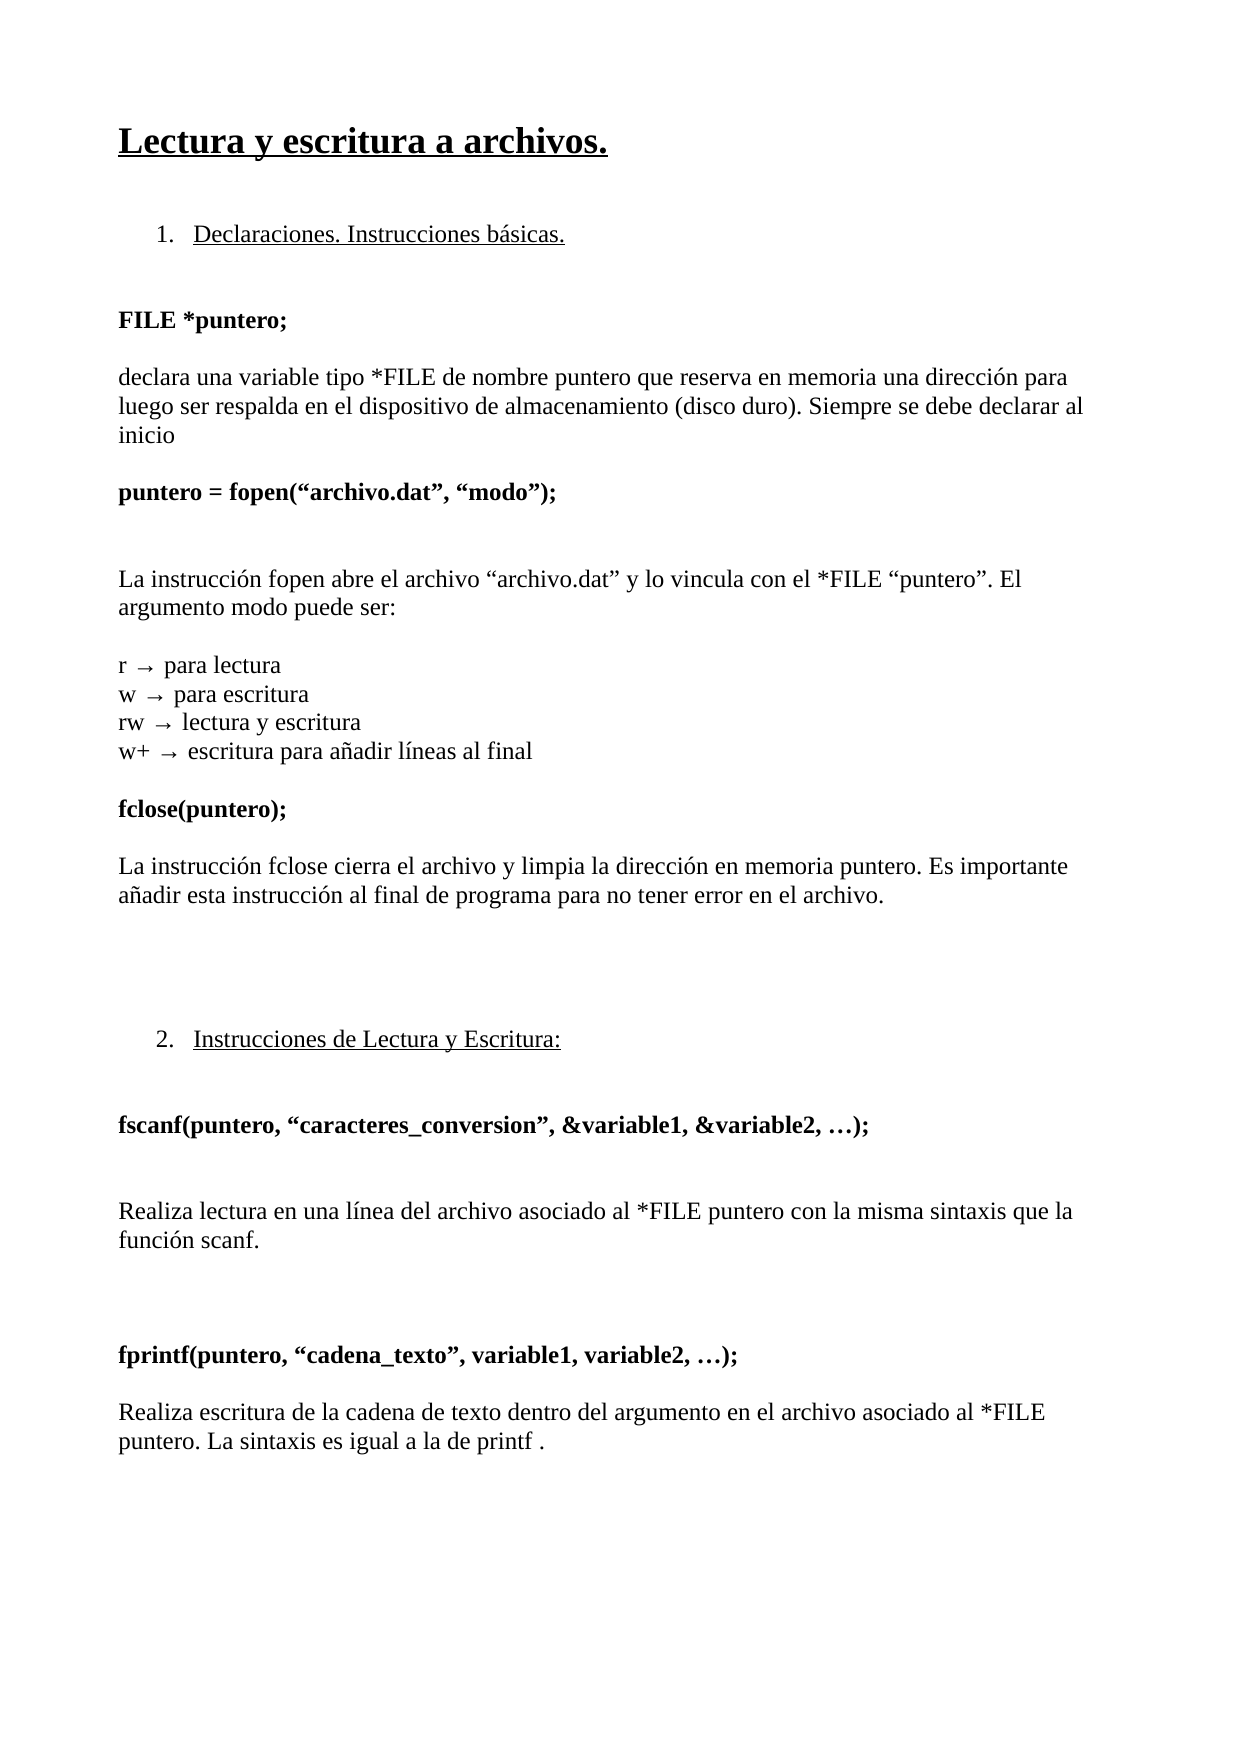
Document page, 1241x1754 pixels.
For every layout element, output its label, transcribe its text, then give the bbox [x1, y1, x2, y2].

text FILE *puntero; [118, 305, 1122, 334]
text Realiza escritura de la cadena de texto dentro del argumento en el archivo asociado al *FILE puntero. La sintaxis es igual a la de printf . [118, 1397, 1122, 1455]
list Declaraciones. Instrucciones básicas. [156, 219, 1122, 247]
text fprintf(puntero, “cadena_texto”, variable1, variable2, …); [118, 1340, 1122, 1369]
text w → para escritura [118, 679, 1122, 707]
text La instrucción fclose cierra el archivo y limpia la dirección en memoria puntero. Es importante añadir esta instrucción al final de programa para no tener error en el archivo. [118, 851, 1122, 909]
text fscanf(puntero, “caracteres_conversion”, &variable1, &variable2, …); [118, 1110, 1122, 1139]
text Lectura y escritura a archivos. [118, 118, 1122, 161]
text w+ → escritura para añadir líneas al final [118, 736, 1122, 765]
list Instrucciones de Lectura y Escritura: [156, 1024, 1122, 1052]
text declara una variable tipo *FILE de nombre puntero que reserva en memoria una dirección para luego ser respalda en el dispositivo de almacenamiento (disco duro). Siempre se debe declarar al inicio [118, 362, 1122, 449]
text rw → lectura y escritura [118, 707, 1122, 736]
text r → para lectura [118, 650, 1122, 679]
text puntero = fopen(“archivo.dat”, “modo”); [118, 477, 1122, 506]
text fclose(puntero); [118, 794, 1122, 822]
text La instrucción fopen abre el archivo “archivo.dat” y lo vincula con el *FILE “puntero”. El argumento modo puede ser: [118, 564, 1122, 621]
text Realiza lectura en una línea del archivo asociado al *FILE puntero con la misma sintaxis que la función scanf. [118, 1196, 1122, 1254]
